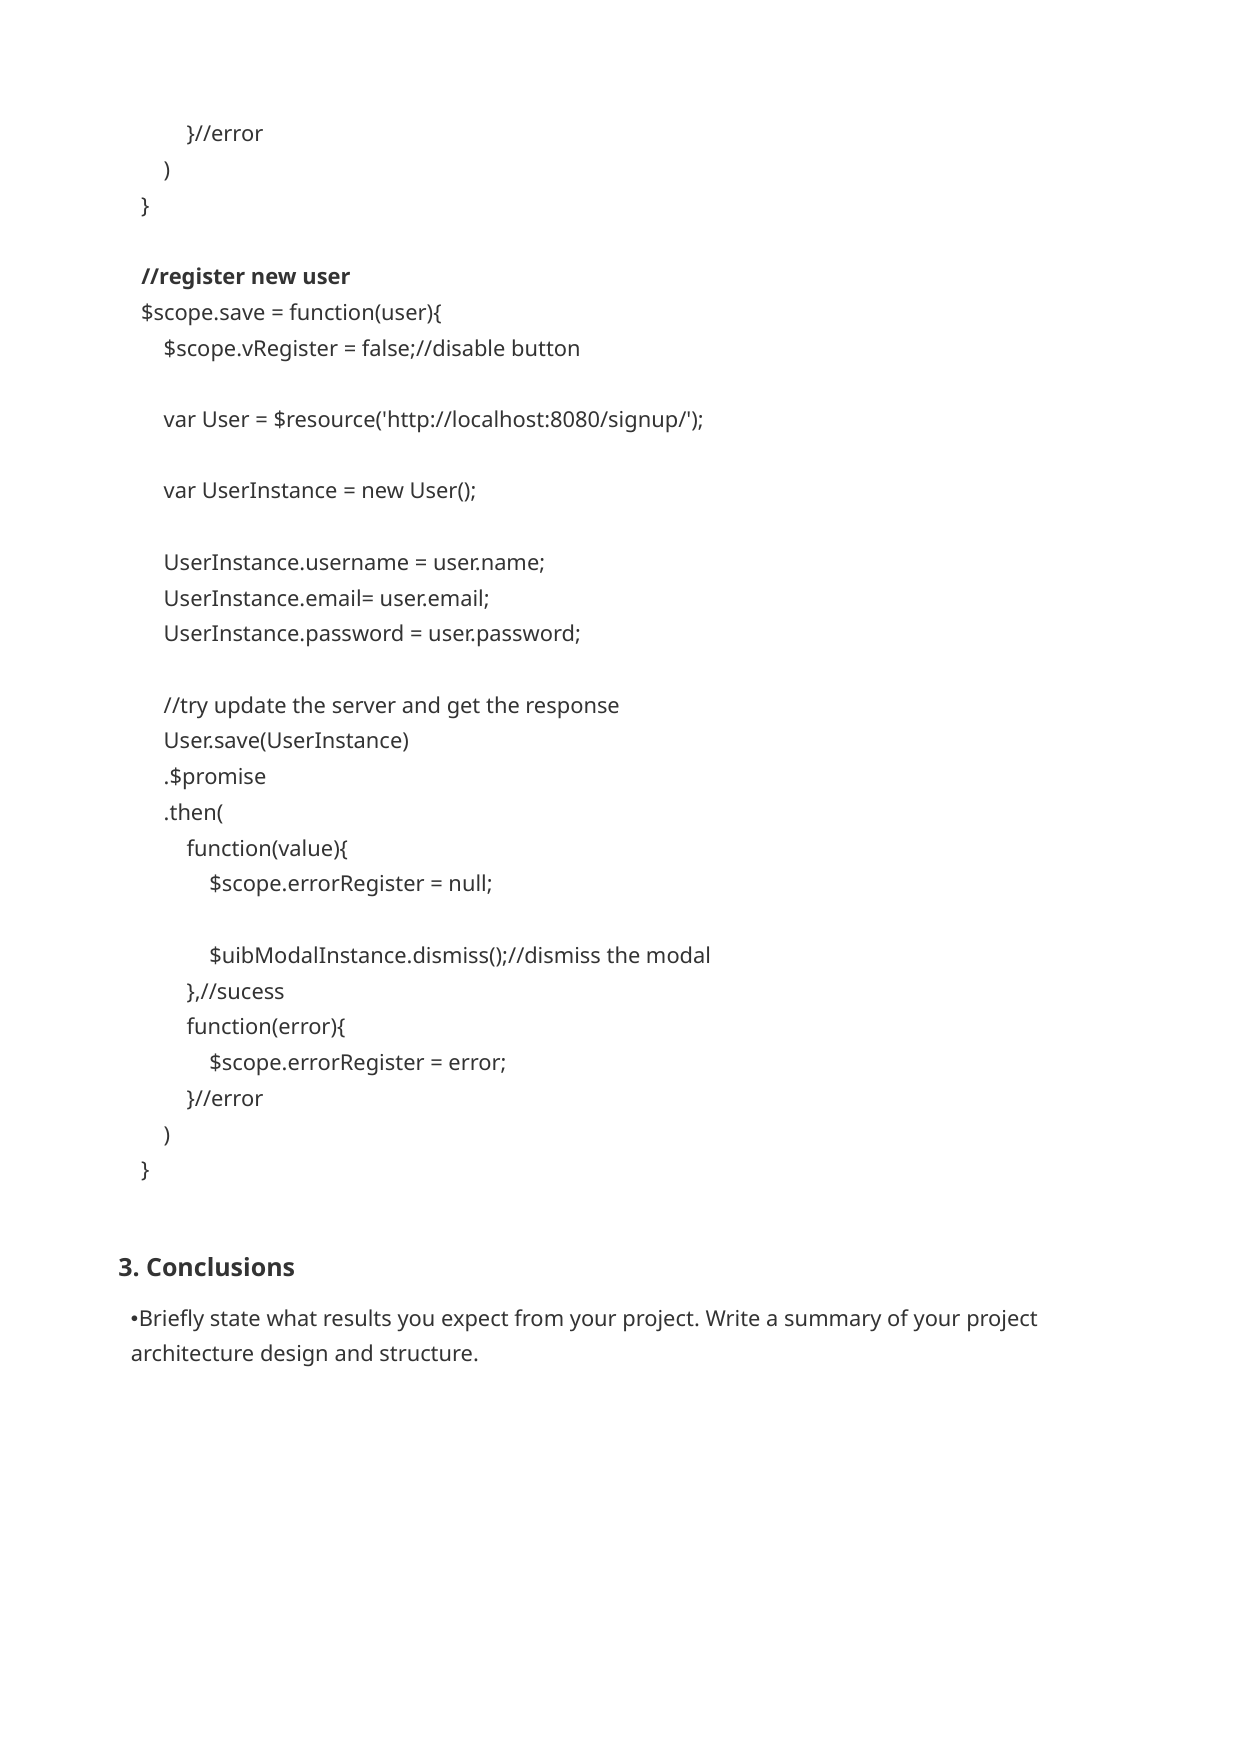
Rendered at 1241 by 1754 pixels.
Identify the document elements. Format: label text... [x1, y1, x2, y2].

text //register new user [118, 261, 1122, 291]
text var User = $resource('http://localhost:8080/signup/'); [118, 404, 1122, 434]
text .then( [118, 797, 1122, 827]
text .$promise [118, 761, 1122, 791]
text function(error){ [118, 1011, 1122, 1041]
text $uibModalInstance.dismiss();//dismiss the modal [118, 940, 1122, 970]
text //try update the server and get the response [118, 690, 1122, 719]
text UserInstance.username = user.name; [118, 547, 1122, 577]
text }//error [118, 118, 1122, 148]
text UserInstance.email= user.email; [118, 583, 1122, 612]
text } [118, 189, 1122, 219]
text var UserInstance = new User(); [118, 475, 1122, 505]
text $scope.errorRegister = null; [118, 868, 1122, 898]
text User.save(UserInstance) [118, 726, 1122, 755]
text $scope.save = function(user){ [118, 297, 1122, 327]
list Briefly state what results you expect from your project. Write a summary of your project architecture design and structure. [118, 1302, 1122, 1368]
text }//error [118, 1083, 1122, 1113]
text $scope.errorRegister = error; [118, 1047, 1122, 1077]
text UserInstance.password = user.password; [118, 618, 1122, 648]
text $scope.vRegister = false;//disable button [118, 332, 1122, 362]
text } [118, 1154, 1122, 1184]
subtitle 3. Conclusions [118, 1246, 1122, 1284]
text function(value){ [118, 833, 1122, 862]
text ) [118, 154, 1122, 184]
text },//sucess [118, 976, 1122, 1005]
text ) [118, 1118, 1122, 1148]
